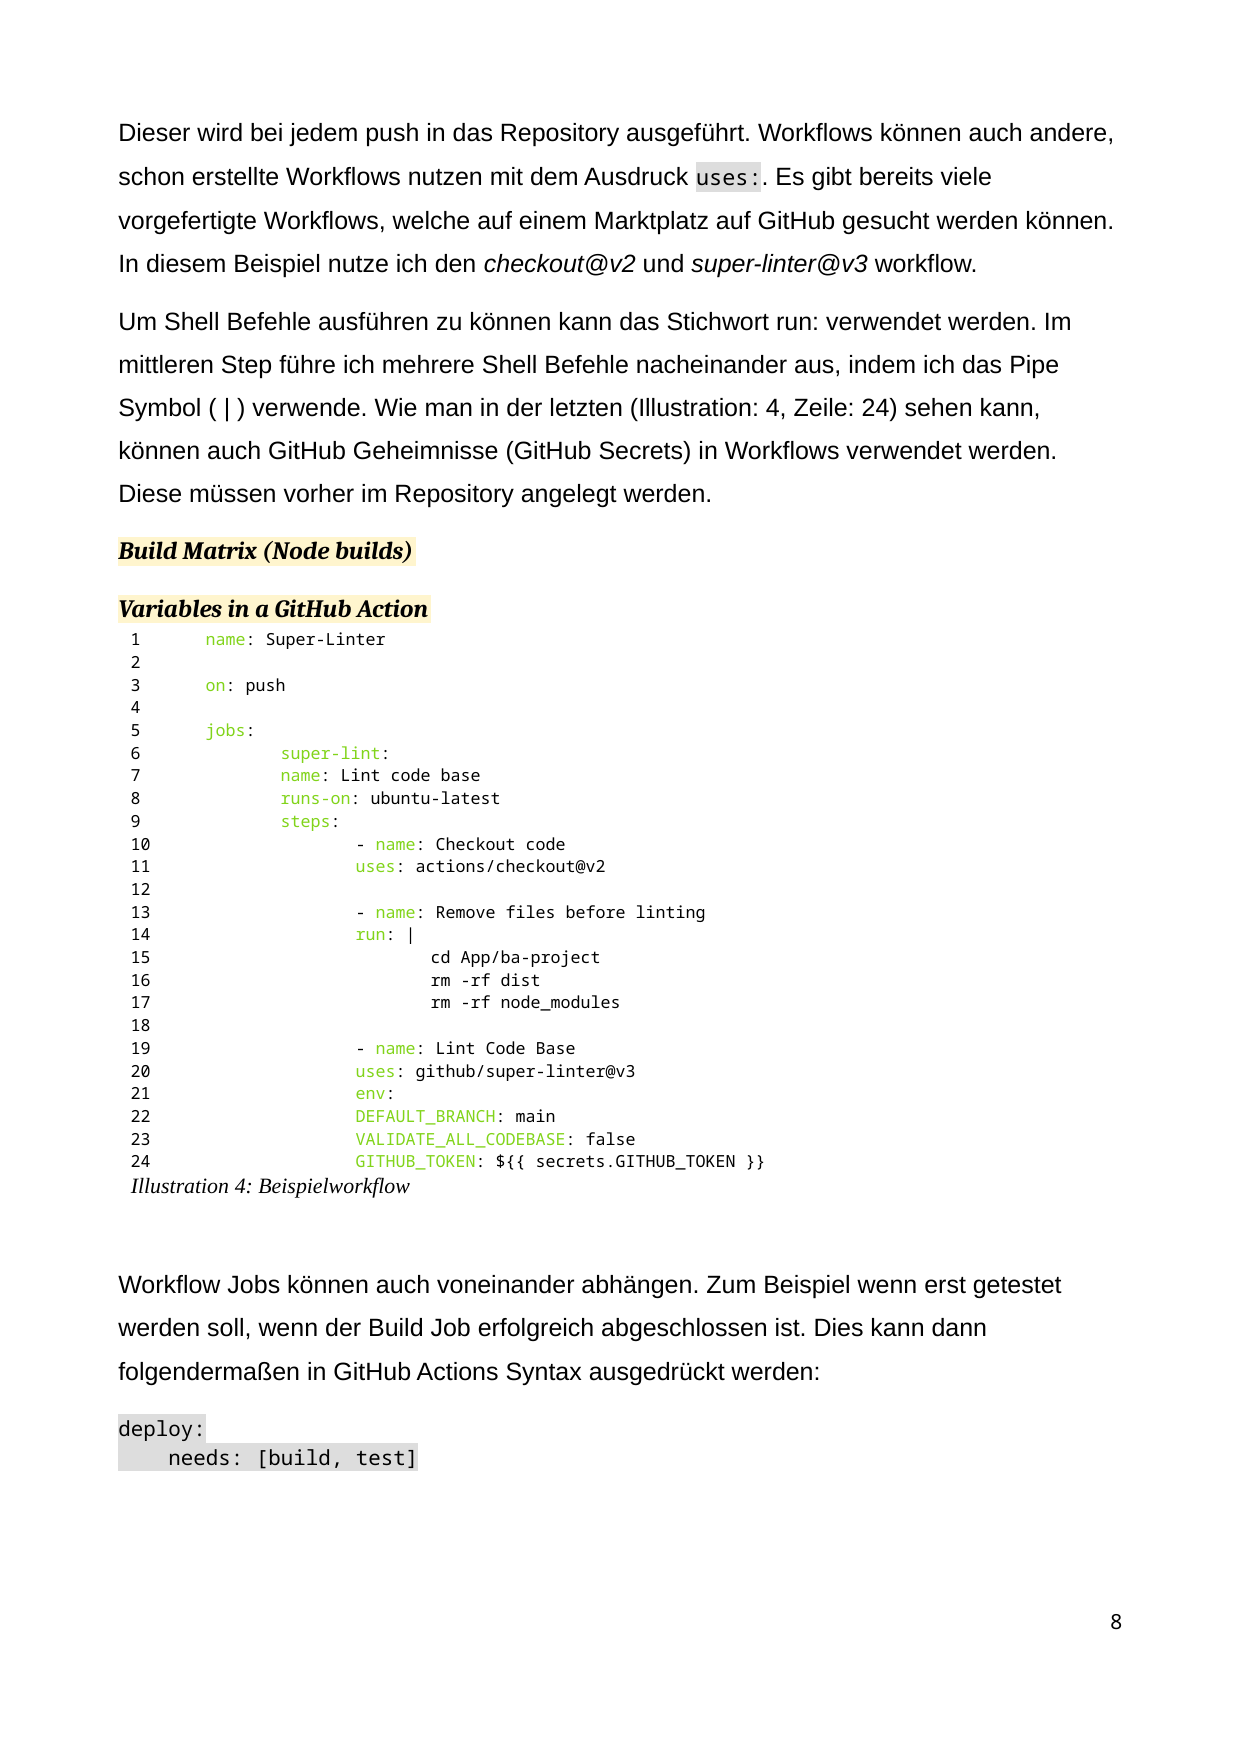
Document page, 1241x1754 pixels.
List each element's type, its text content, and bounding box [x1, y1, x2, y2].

text Um Shell Befehle ausführen zu können kann das Stichwort run: verwendet werden. Im mittleren Step führe ich mehrere Shell Befehle nacheinander aus, indem ich das Pipe Symbol ( | ) verwende. Wie man in der letzten (Illustration: 4, Zeile: 24) sehen kann, können auch GitHub Geheimnisse (GitHub Secrets) in Workflows verwendet werden. Diese müssen vorher im Repository angelegt werden. [118, 307, 1122, 508]
text needs: [build, test] [118, 1443, 1122, 1471]
text Illustration 4: Beispielworkflow [131, 640, 789, 1198]
text Workflow Jobs können auch voneinander abhängen. Zum Beispiel wenn erst getestet werden soll, wenn der Build Job erfolgreich abgeschlossen ist. Dies kann dann folgendermaßen in GitHub Actions Syntax ausgedrückt werden: [118, 1270, 1122, 1385]
text deploy: [118, 1414, 1122, 1443]
text Build Matrix (Node builds) [118, 537, 1122, 566]
text Variables in a GitHub Action [118, 595, 1122, 623]
text Dieser wird bei jedem push in das Repository ausgeführt. Workflows können auch andere, schon erstellte Workflows nutzen mit dem Ausdruck uses:. Es gibt bereits viele vorgefertigte Workflows, welche auf einem Marktplatz auf GitHub gesucht werden können. In diesem Beispiel nutze ich den checkout@v2 und super-linter@v3 workflow. [118, 118, 1122, 278]
